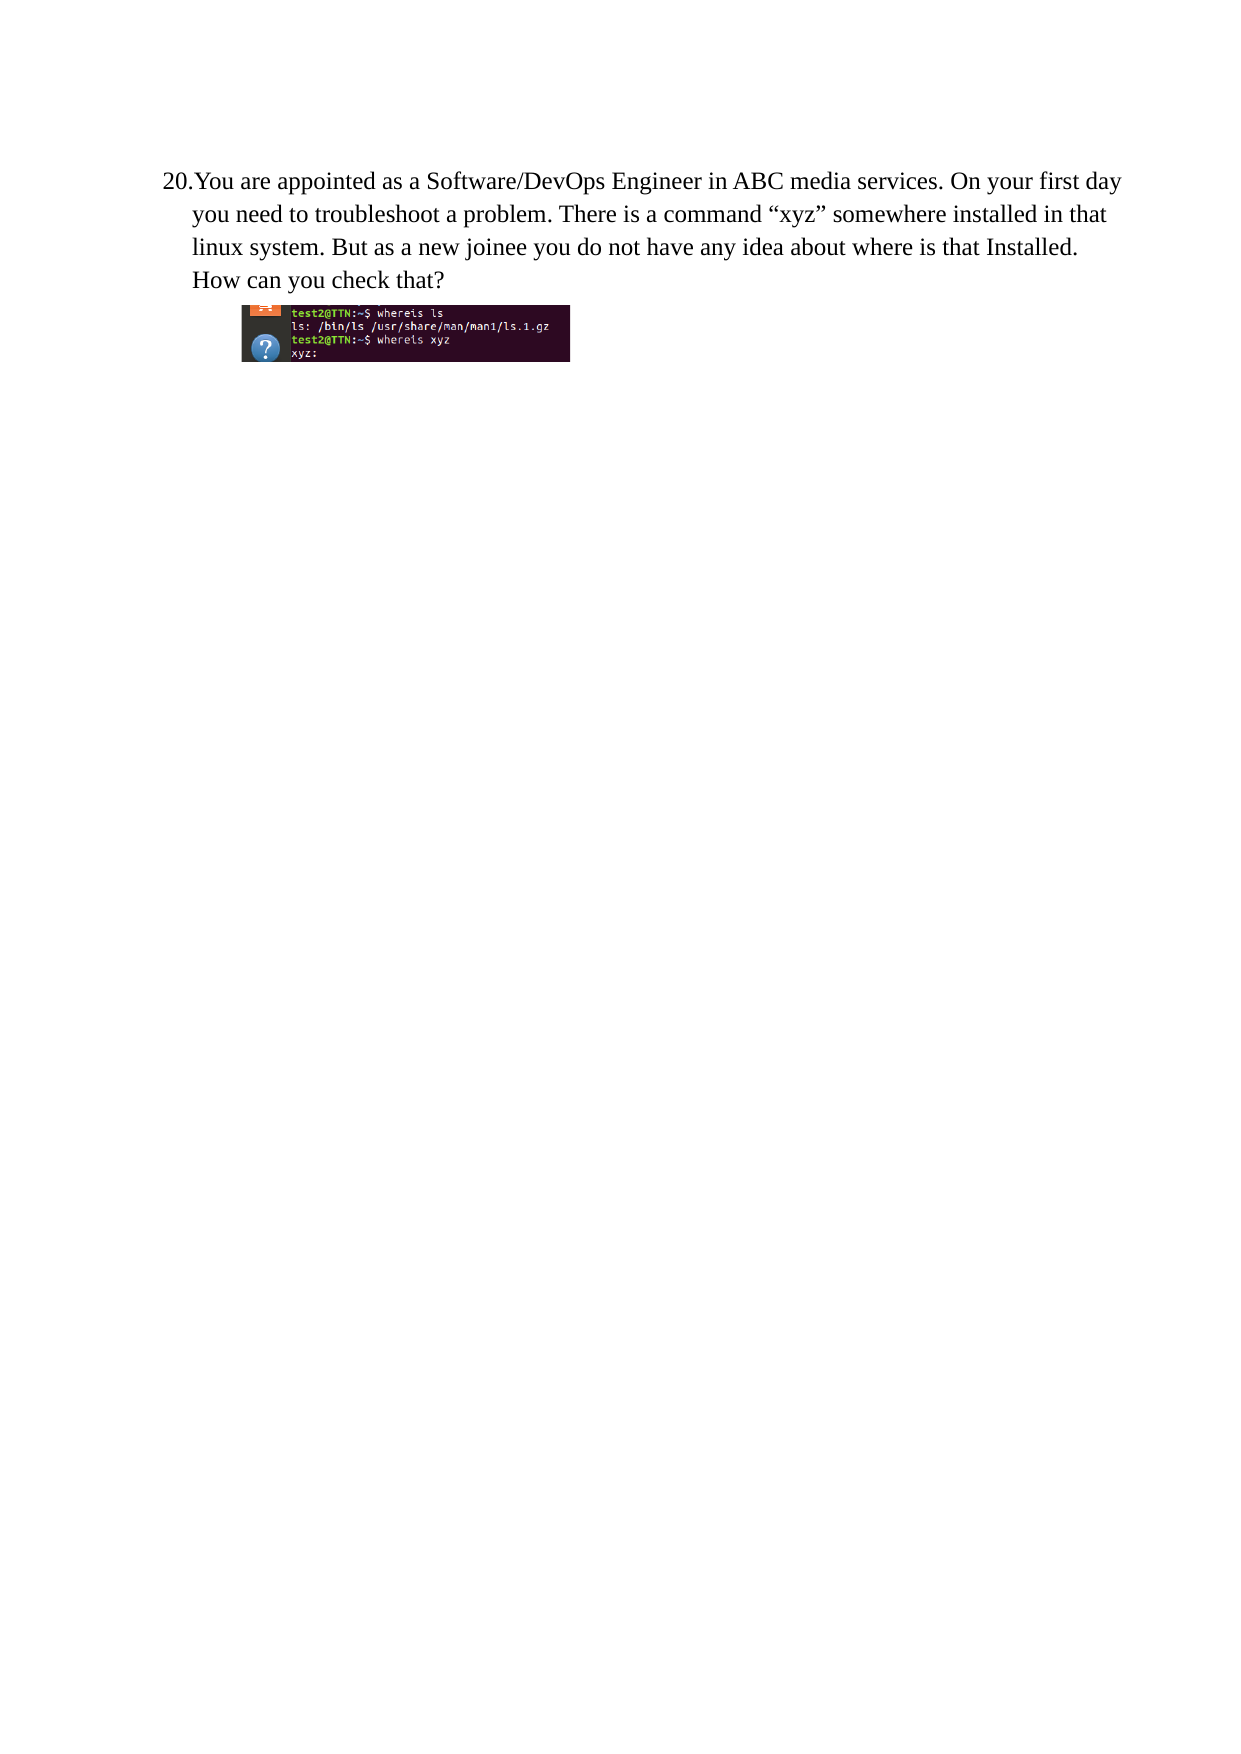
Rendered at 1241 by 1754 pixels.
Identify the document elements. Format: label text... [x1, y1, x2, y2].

list You are appointed as a Software/DevOps Engineer in ABC media services. On your first day you need to troubleshoot a problem. There is a command “xyz” somewhere installed in that linux system. But as a new joinee you do not have any idea about where is that Installed. How can you check that? [162, 166, 1122, 293]
